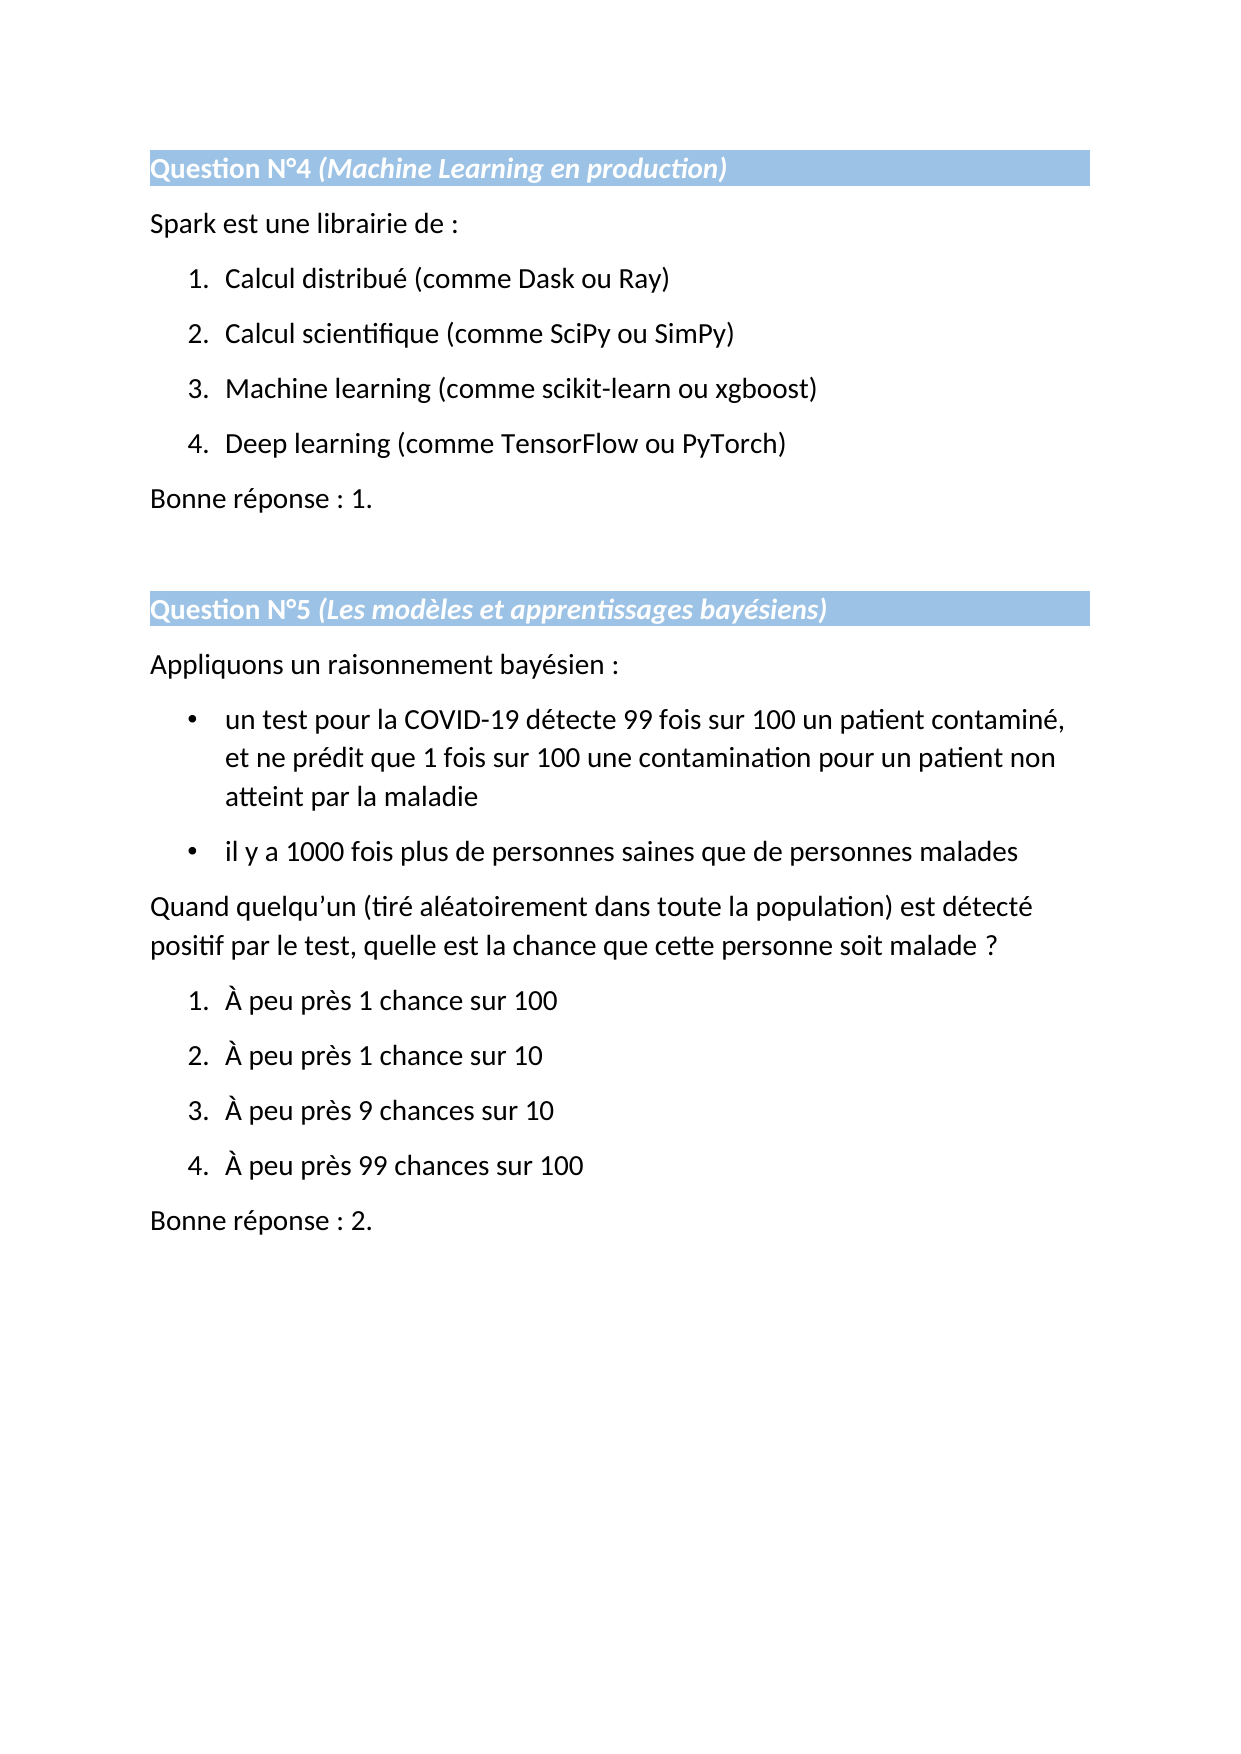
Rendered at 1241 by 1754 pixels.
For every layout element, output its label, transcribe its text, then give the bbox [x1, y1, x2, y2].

list À peu près 99 chances sur 100 [187, 1147, 1090, 1183]
text Question N°5 (Les modèles et apprentissages bayésiens) [150, 591, 1090, 626]
list Deep learning (comme TensorFlow ou PyTorch) [187, 426, 1090, 461]
list il y a 1000 fois plus de personnes saines que de personnes malades [187, 833, 1090, 869]
text Appliquons un raisonnement bayésien : [150, 646, 1090, 682]
text Spark est une librairie de : [150, 205, 1090, 241]
text Bonne réponse : 2. [150, 1202, 1090, 1238]
list À peu près 1 chance sur 100 [187, 982, 1090, 1017]
text Question N°4 (Machine Learning en production) [150, 150, 1090, 186]
list Machine learning (comme scikit-learn ou xgboost) [187, 370, 1090, 406]
list Calcul distribué (comme Dask ou Ray) [187, 260, 1090, 296]
list À peu près 9 chances sur 10 [187, 1092, 1090, 1127]
text Bonne réponse : 1. [150, 481, 1090, 516]
list À peu près 1 chance sur 10 [187, 1037, 1090, 1072]
list un test pour la COVID-19 détecte 99 fois sur 100 un patient contaminé, et ne prédit que 1 fois sur 100 une contamination pour un patient non atteint par la maladie [187, 701, 1090, 813]
list Calcul scientifique (comme SciPy ou SimPy) [187, 315, 1090, 351]
text Quand quelqu’un (tiré aléatoirement dans toute la population) est détecté positif par le test, quelle est la chance que cette personne soit malade ? [150, 888, 1090, 962]
